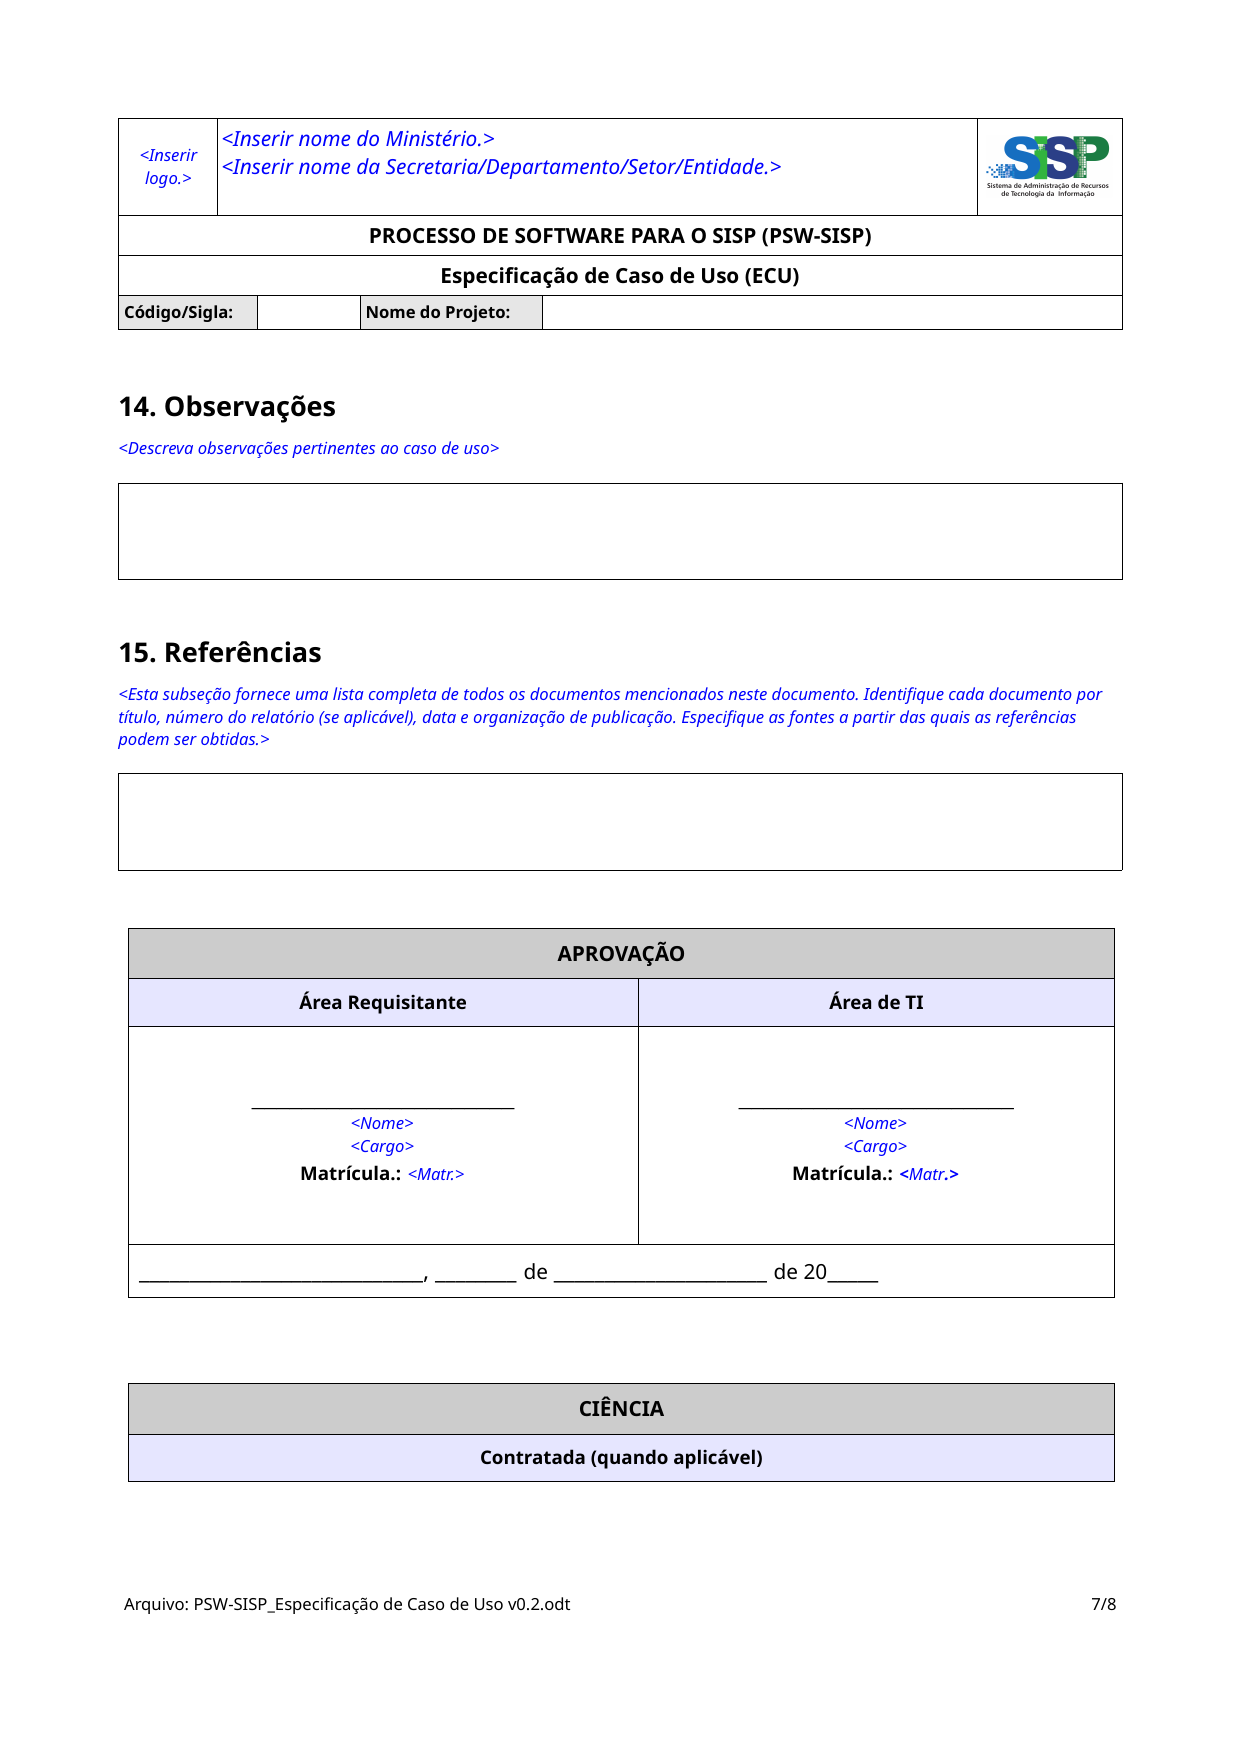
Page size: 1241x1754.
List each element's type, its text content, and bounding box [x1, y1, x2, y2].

subtitle 15. Referências [118, 633, 1122, 670]
table_cell Contratada (quando aplicável) [129, 1435, 1114, 1481]
text <Esta subseção fornece uma lista completa de todos os documentos mencionados neste documento. Identifique cada documento por título, número do relatório (se aplicável), data e organização de publicação. Especifique as fontes a partir das quais as referências podem ser obtidas.> [118, 682, 1122, 751]
table_cell Área de TI [639, 979, 1114, 1026]
table_cell Área Requisitante [129, 979, 638, 1026]
table_cell ____________________________, ________ de _____________________ de 20_____ [129, 1245, 1114, 1297]
table_cell ______________________ <Nome> <Cargo> Matrícula.: <Matr.> [639, 1027, 1114, 1244]
table_header [119, 774, 1122, 870]
table_header APROVAÇÃO [129, 929, 1114, 978]
text <Descreva observações pertinentes ao caso de uso> [118, 437, 1122, 460]
table_header [119, 484, 1122, 579]
table_cell _____________________ <Nome> <Cargo> Matrícula.: <Matr.> [129, 1027, 638, 1244]
picture [986, 135, 1113, 198]
table_header CIÊNCIA [129, 1384, 1114, 1434]
subtitle 14. Observações [118, 388, 1122, 424]
